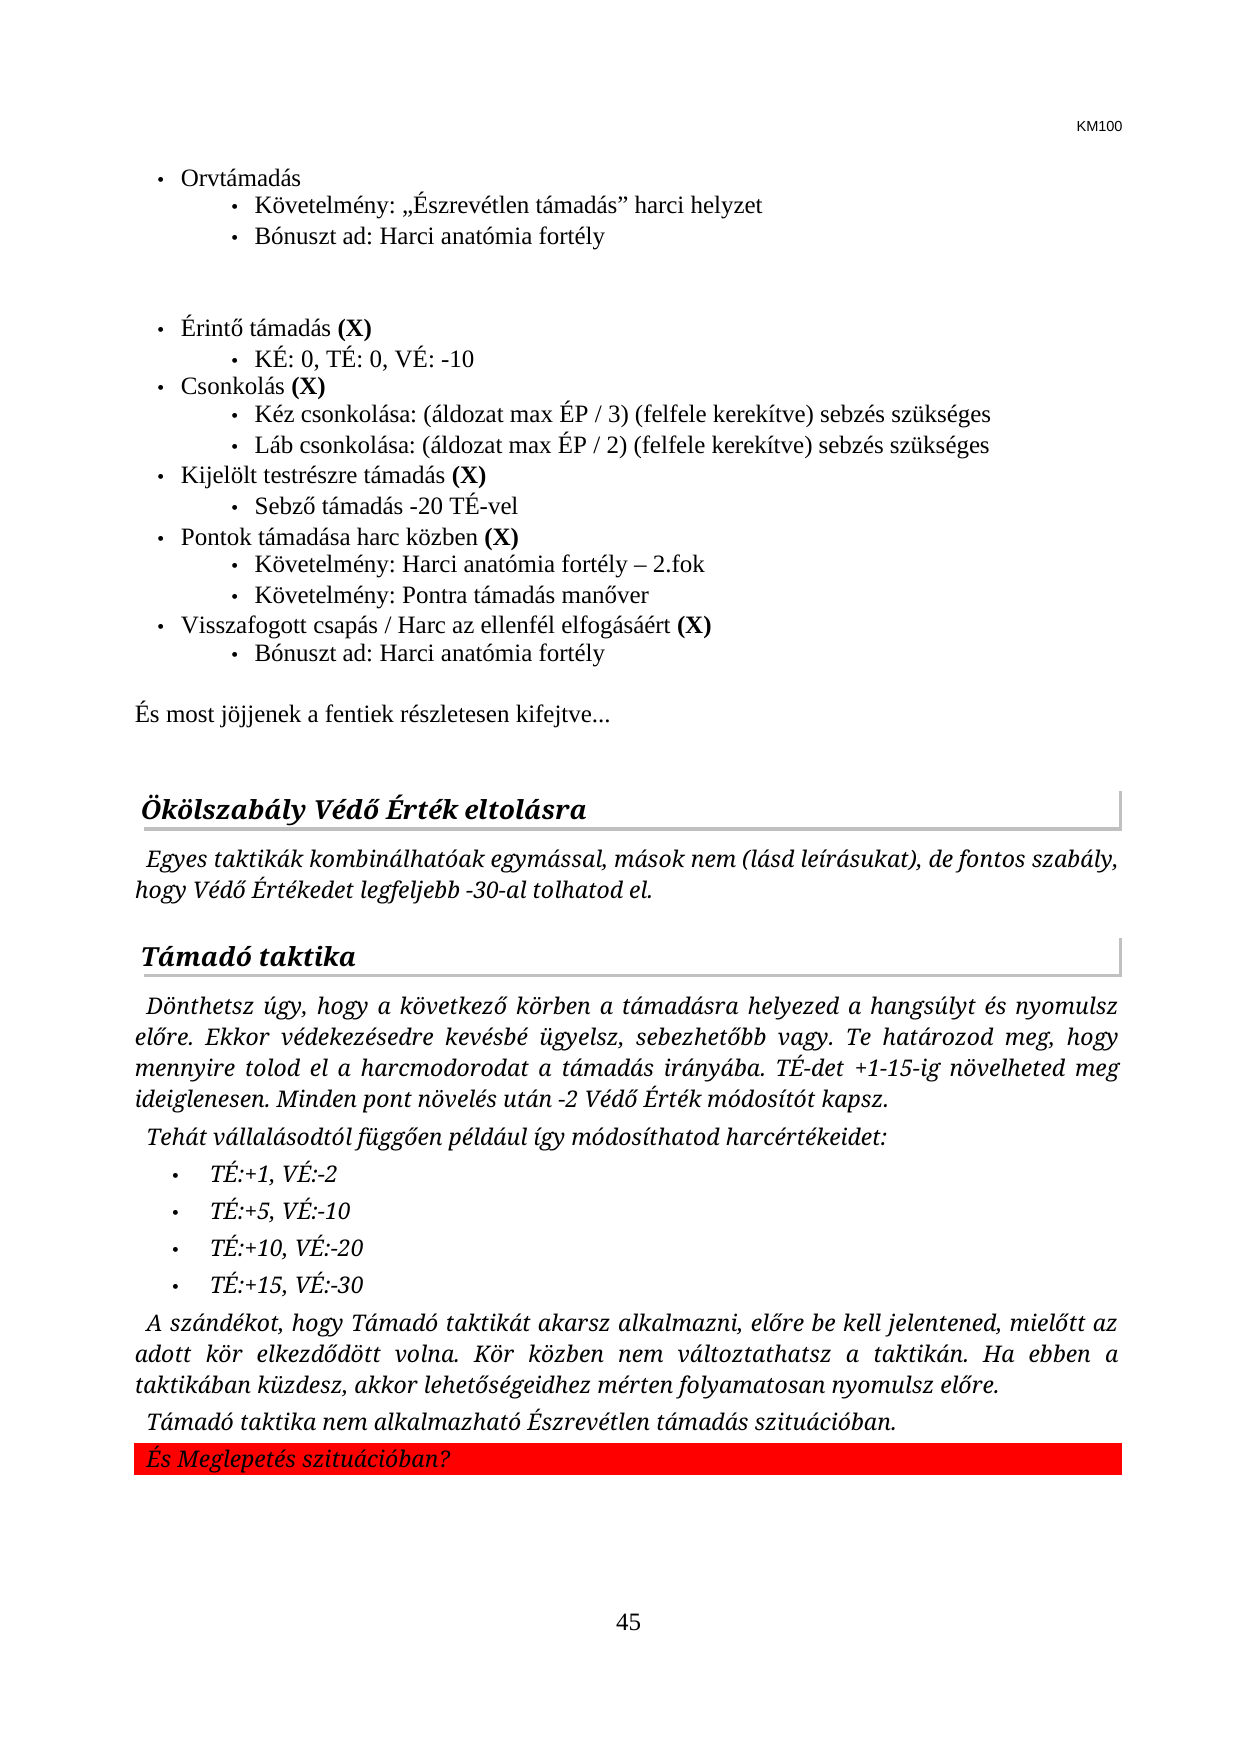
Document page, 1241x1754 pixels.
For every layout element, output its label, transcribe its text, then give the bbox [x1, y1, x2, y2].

list Kijelölt testrészre támadás (X) [157, 461, 1122, 489]
list Követelmény: Harci anatómia fortély – 2.fok [231, 550, 1122, 578]
list Követelmény: „Észrevétlen támadás” harci helyzet [231, 192, 1122, 219]
list Sebző támadás -20 TÉ-vel [231, 492, 1122, 520]
text És most jöjjenek a fentiek részletesen kifejtve... [134, 701, 1122, 728]
list TÉ:+10, VÉ:-20 [172, 1232, 1122, 1263]
subtitle Ökölszabály Védő Érték eltolásra [140, 791, 1118, 827]
list Bónuszt ad: Harci anatómia fortély [231, 639, 1122, 667]
text A szándékot, hogy Támadó taktikát akarsz alkalmazni, előre be kell jelentened, mielőtt az adott kör elkezdődött volna. Kör közben nem változtathatsz a taktikán. Ha ebben a taktikában küzdesz, akkor lehetőségeidhez mérten folyamatosan nyomulsz előre. [134, 1307, 1122, 1400]
list Csonkolás (X) [157, 372, 1122, 400]
list Visszafogott csapás / Harc az ellenfél elfogásáért (X) [157, 612, 1122, 639]
list TÉ:+1, VÉ:-2 [172, 1158, 1122, 1189]
list Bónuszt ad: Harci anatómia fortély [231, 222, 1122, 250]
text Dönthetsz úgy, hogy a következő körben a támadásra helyezed a hangsúlyt és nyomulsz előre. Ekkor védekezésedre kevésbé ügyelsz, sebezhetőbb vagy. Te határozod meg, hogy mennyire tolod el a harcmodorodat a támadás irányába. TÉ-det +1-15-ig növelheted meg ideiglenesen. Minden pont növelés után -2 Védő Érték módosítót kapsz. [134, 990, 1122, 1115]
list Orvtámadás [157, 164, 1122, 192]
text Tehát vállalásodtól függően például így módosíthatod harcértékeidet: [134, 1121, 1122, 1152]
text Egyes taktikák kombinálhatóak egymással, mások nem (lásd leírásukat), de fontos szabály, hogy Védő Értékedet legfeljebb -30-al tolhatod el. [134, 843, 1122, 906]
list Érintő támadás (X) [157, 314, 1122, 342]
text Támadó taktika nem alkalmazható Észrevétlen támadás szituációban. [134, 1406, 1122, 1437]
text És Meglepetés szituációban? [134, 1443, 1122, 1475]
list Pontok támadása harc közben (X) [157, 523, 1122, 550]
list Követelmény: Pontra támadás manőver [231, 581, 1122, 609]
list TÉ:+15, VÉ:-30 [172, 1269, 1122, 1301]
list TÉ:+5, VÉ:-10 [172, 1195, 1122, 1226]
list Láb csonkolása: (áldozat max ÉP / 2) (felfele kerekítve) sebzés szükséges [231, 431, 1122, 458]
subtitle Támadó taktika [140, 938, 1118, 974]
list KÉ: 0, TÉ: 0, VÉ: -10 [231, 345, 1122, 372]
list Kéz csonkolása: (áldozat max ÉP / 3) (felfele kerekítve) sebzés szükséges [231, 400, 1122, 428]
